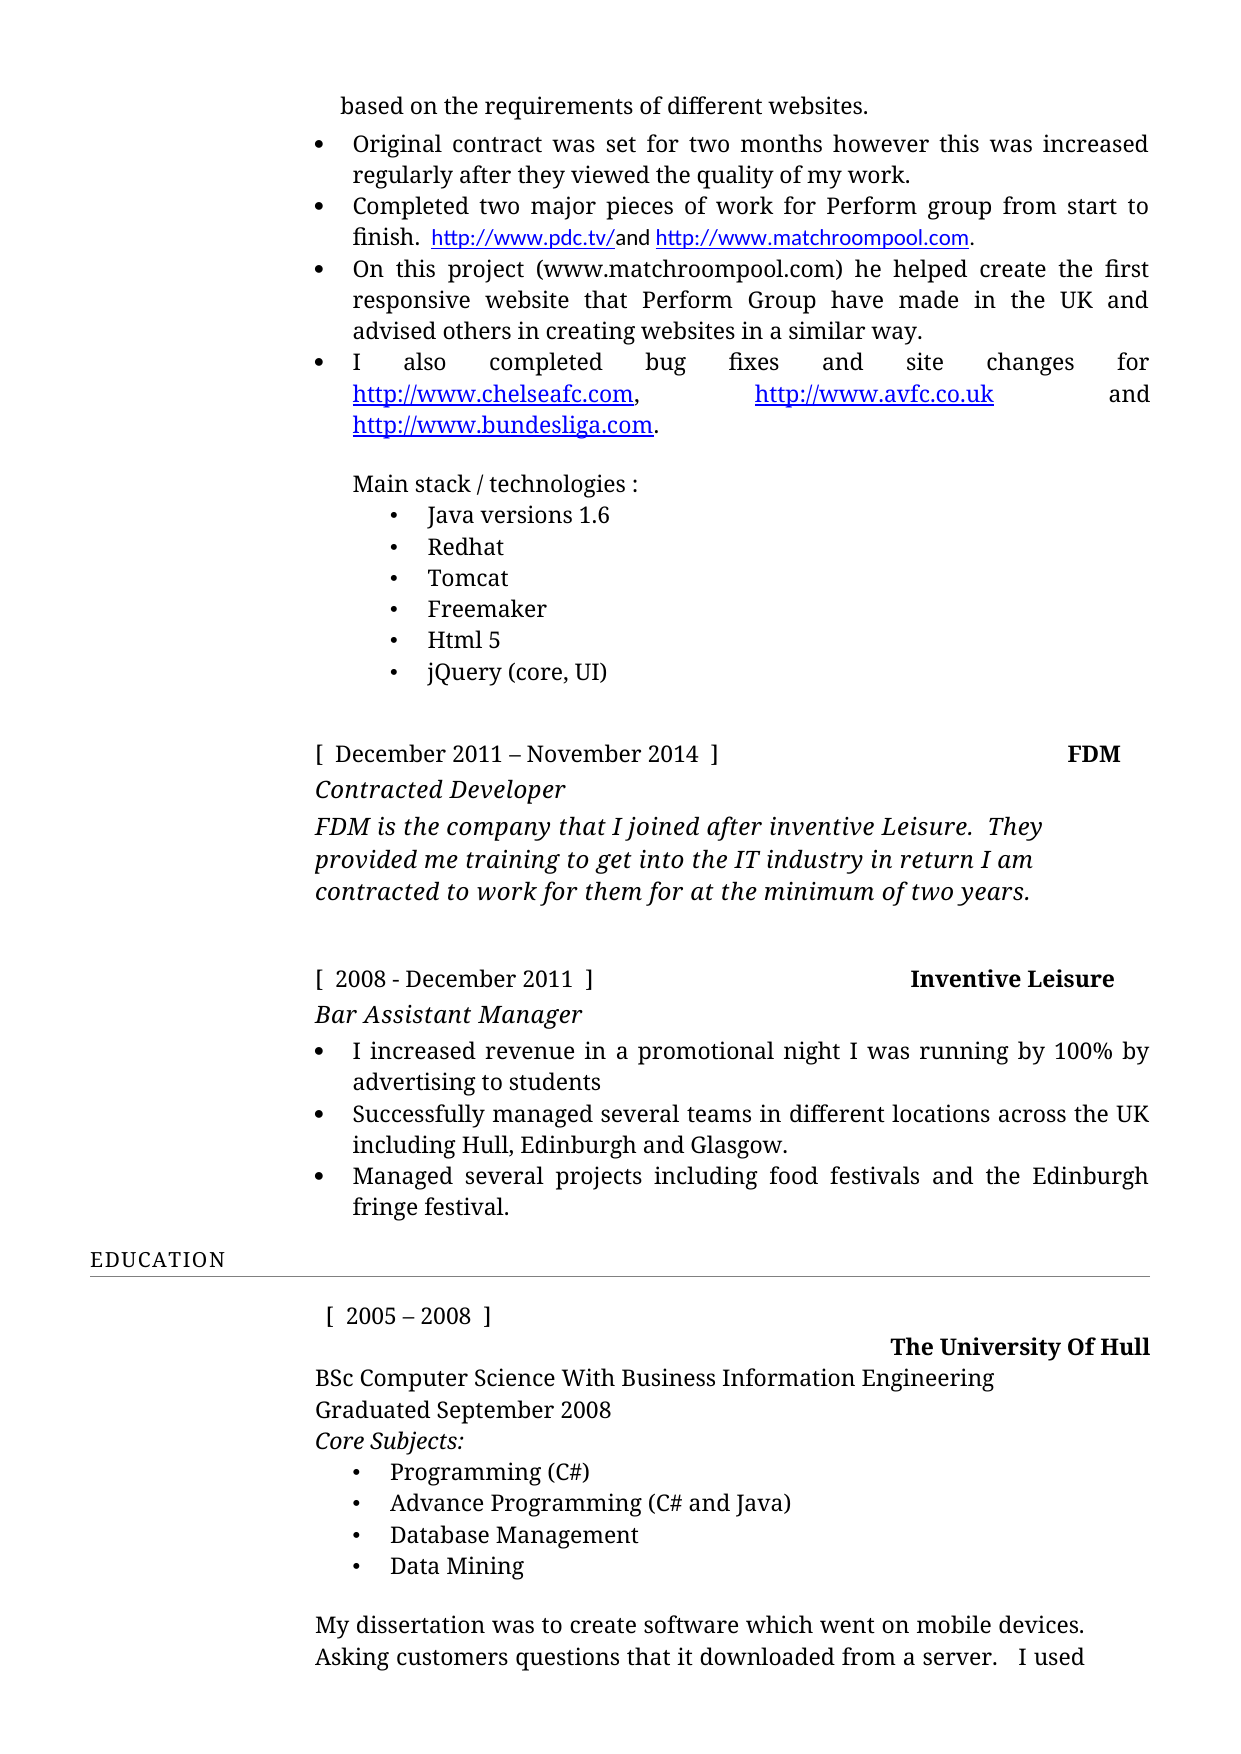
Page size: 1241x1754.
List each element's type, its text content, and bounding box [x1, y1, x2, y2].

table_cell based on the requirements of different websites. Original contract was set for two months however this was increased regularly after they viewed the quality of my work. Completed two major pieces of work for Perform group from start to finish. http://www.pdc.tv/and http://www.matchroompool.com. On this project (www.matchroompool.com) he helped create the first responsive website that Perform Group have made in the UK and advised others in creating websites in a similar way. I also completed bug fixes and site changes for http://www.chelseafc.com, http://www.avfc.co.uk and http://www.bundesliga.com. Main stack / technologies : Java versions 1.6 Redhat Tomcat Freemaker Html 5 jQuery (core, UI) [ December 2011 – November 2014 ] FDM Contracted Developer FDM is the company that I joined after inventive Leisure. They provided me training to get into the IT industry in return I am contracted to work for them for at the minimum of two years. [ 2008 - December 2011 ] Inventive Leisure Bar Assistant Manager I increased revenue in a promotional night I was running by 100% by advertising to students Successfully managed several teams in different locations across the UK including Hull, Edinburgh and Glasgow. Managed several projects including food festivals and the Edinburgh fringe festival. [304, 90, 1162, 1222]
table_cell Education [79, 1223, 1162, 1277]
table_cell [79, 90, 303, 1222]
table_cell [79, 1277, 303, 1672]
table_cell [ 2005 – 2008 ] The University Of Hull BSc Computer Science With Business Information Engineering Graduated September 2008 Core Subjects: Programming (C#) Advance Programming (C# and Java) Database Management Data Mining My dissertation was to create software which went on mobile devices. Asking customers questions that it downloaded from a server. I used [304, 1277, 1162, 1672]
